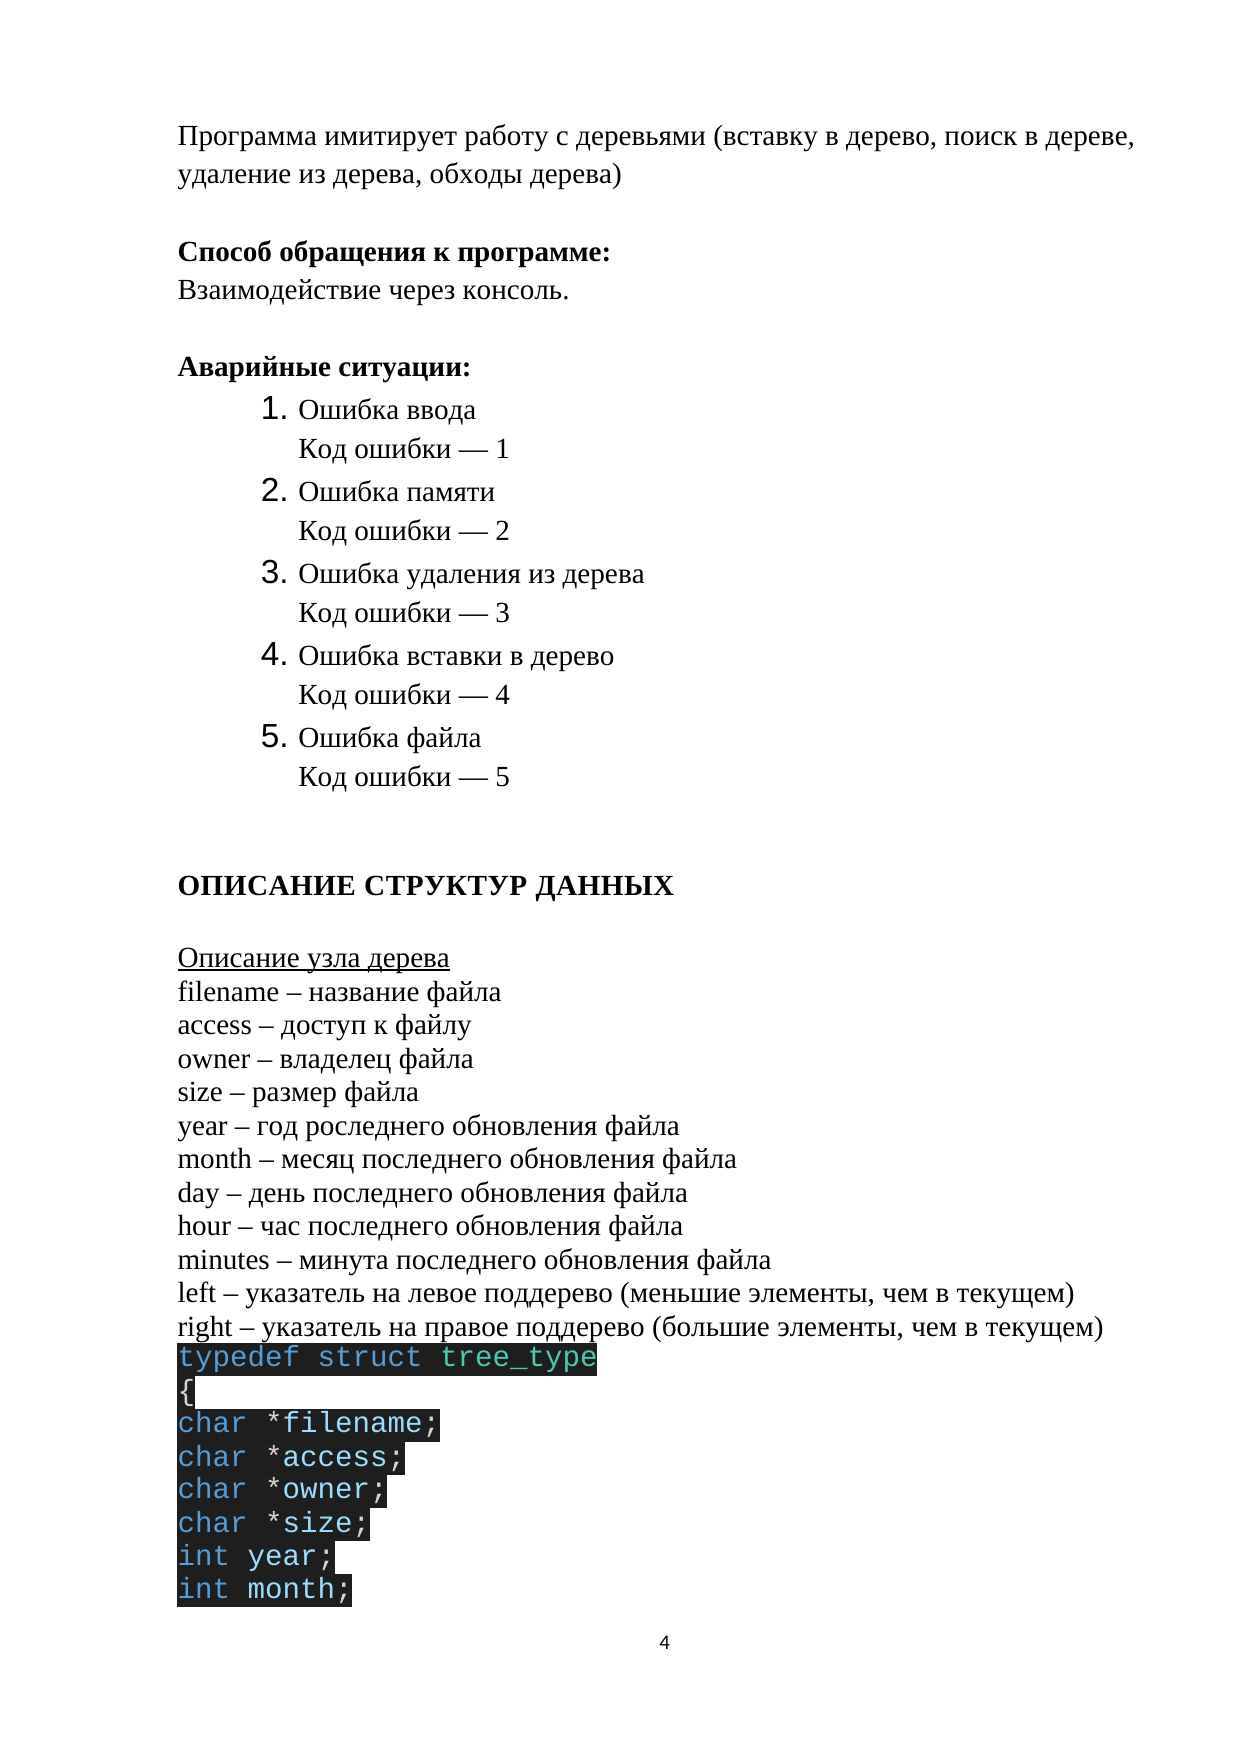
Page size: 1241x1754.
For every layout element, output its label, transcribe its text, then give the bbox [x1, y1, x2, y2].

text typedef struct tree_type [177, 1343, 1152, 1376]
text year – год роследнего обновления файла [177, 1108, 1152, 1141]
text char *access; [177, 1442, 1152, 1475]
list Ошибка ввода Код ошибки — 1 [261, 388, 1152, 465]
list Ошибка вставки в дерево Код ошибки — 4 [261, 634, 1152, 711]
text month – месяц последнего обновления файла [177, 1141, 1152, 1175]
text hour – час последнего обновления файла [177, 1208, 1152, 1242]
text day – день последнего обновления файла [177, 1175, 1152, 1208]
text left – указатель на левое поддерево (меньшие элементы, чем в текущем) [177, 1276, 1152, 1309]
list Способ обращения к программе: [177, 234, 1152, 267]
text size – размер файла [177, 1074, 1152, 1108]
subtitle ОПИСАНИЕ СТРУКТУР ДАННЫХ [177, 868, 1152, 901]
text minutes – минута последнего обновления файла [177, 1242, 1152, 1276]
text right – указатель на правое поддерево (большие элементы, чем в текущем) [177, 1309, 1152, 1343]
text access – доступ к файлу [177, 1007, 1152, 1041]
list Ошибка файла Код ошибки — 5 [261, 716, 1152, 793]
text { [177, 1376, 1152, 1409]
list Взаимодействие через консоль. [177, 272, 1152, 306]
text char *filename; [177, 1409, 1152, 1442]
text char *owner; [177, 1475, 1152, 1508]
text char *size; [177, 1508, 1152, 1541]
text filename – название файла [177, 974, 1152, 1007]
list Аварийные ситуации: [177, 349, 1152, 383]
list Ошибка памяти Код ошибки — 2 [261, 470, 1152, 547]
text int year; [177, 1541, 1152, 1574]
text int month; [177, 1574, 1152, 1607]
list Программа имитирует работу с деревьями (вставку в дерево, поиск в дереве, удаление из дерева, обходы дерева) [177, 118, 1152, 190]
text owner – владелец файла [177, 1041, 1152, 1074]
text Описание узла дерева [177, 940, 1152, 974]
list Ошибка удаления из дерева Код ошибки — 3 [261, 552, 1152, 629]
